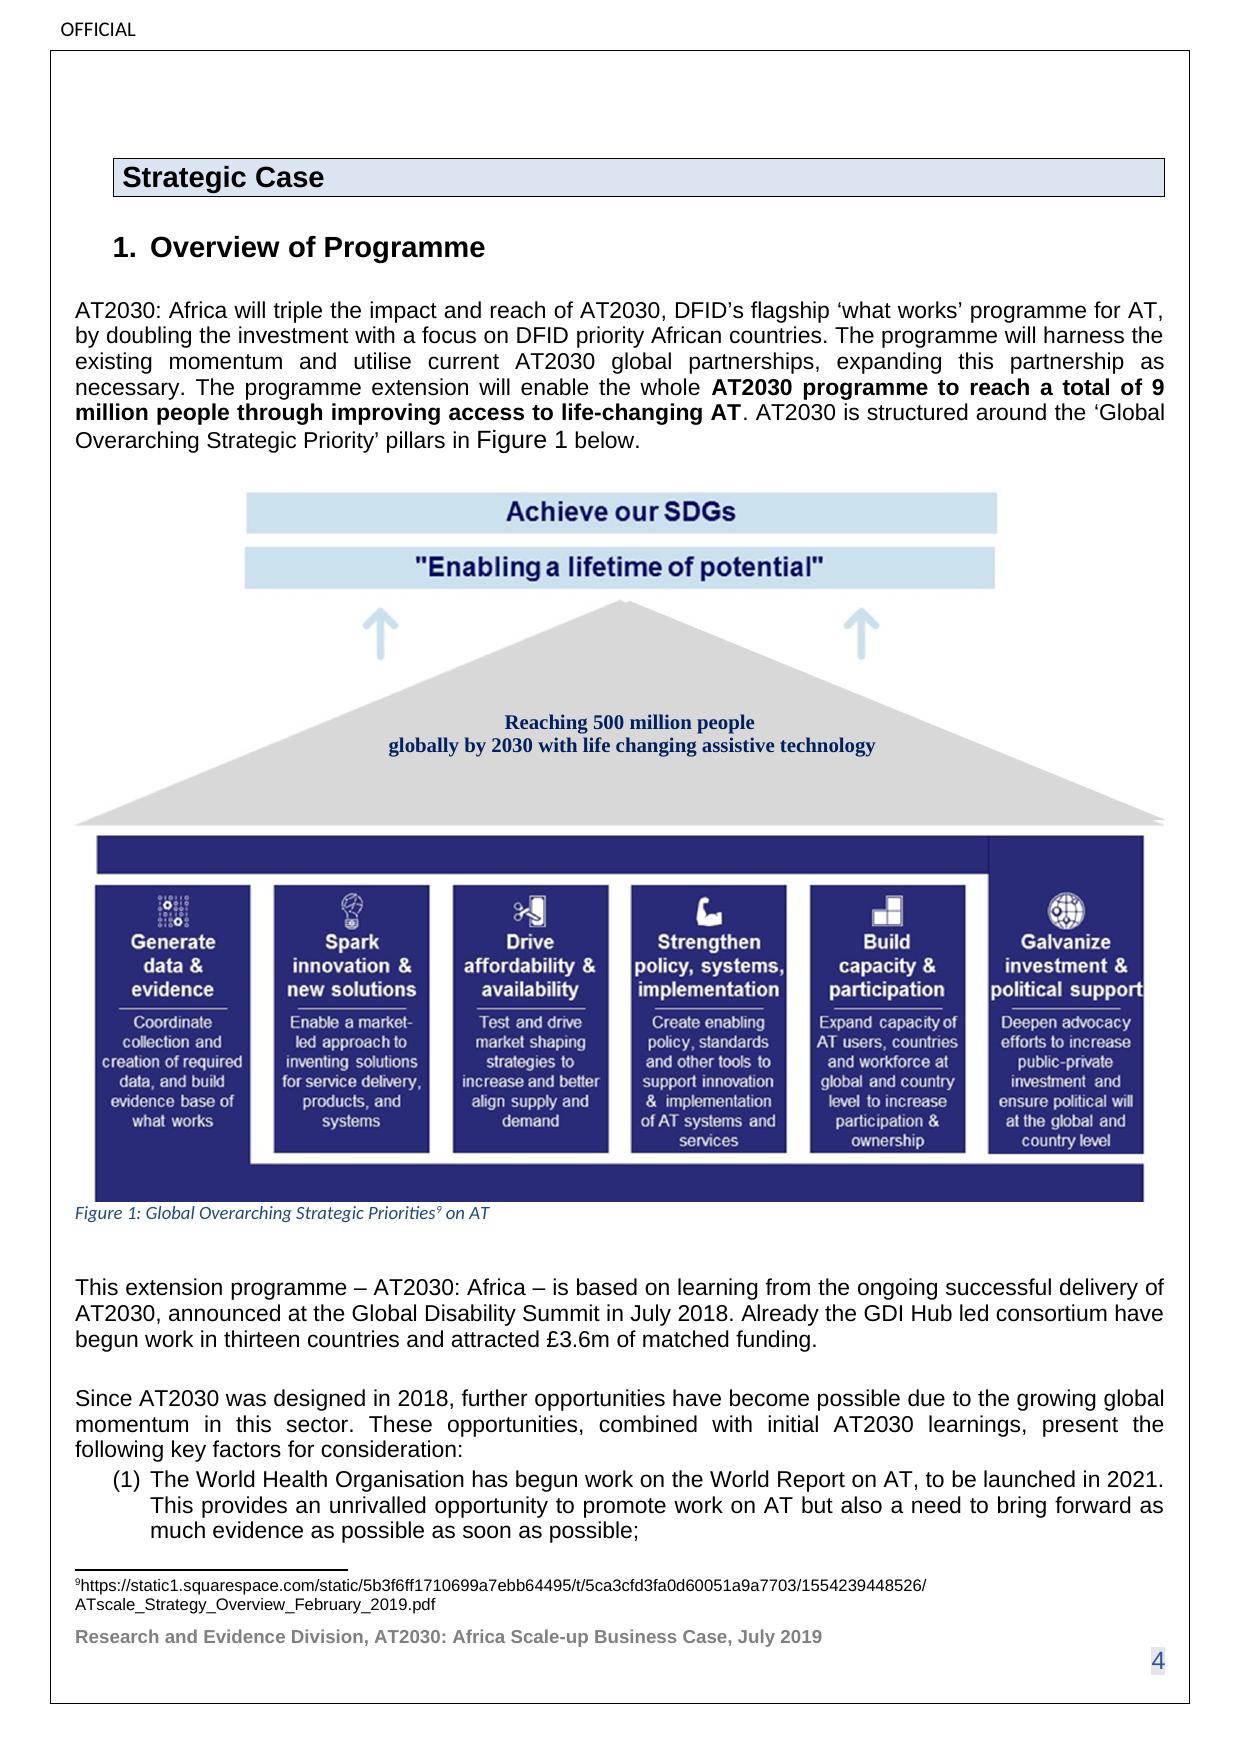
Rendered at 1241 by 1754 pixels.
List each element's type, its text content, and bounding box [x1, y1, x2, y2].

list The World Health Organisation has begun work on the World Report on AT, to be launched in 2021. This provides an unrivalled opportunity to promote work on AT but also a need to bring forward as much evidence as possible as soon as possible; [112, 1467, 1165, 1544]
list Overview of Programme [112, 231, 1165, 263]
text Figure 1: Global Overarching Strategic Priorities on AT [75, 1206, 1165, 1224]
text https://static1.squarespace.com/static/5b3f6ff1710699a7ebb64495/t/5ca3cfd3fa0d60051a9a7703/1554239448526/ATscale_Strategy_Overview_February_2019.pdf [75, 1576, 1165, 1614]
text Since AT2030 was designed in 2018, further opportunities have become possible due to the growing global momentum in this sector. These opportunities, combined with initial AT2030 learnings, present the following key factors for consideration: [75, 1386, 1165, 1463]
text AT2030: Africa will triple the impact and reach of AT2030, DFID’s flagship ‘what works’ programme for AT, by doubling the investment with a focus on DFID priority African countries. The programme will harness the existing momentum and utilise current AT2030 global partnerships, expanding this partnership as necessary. The programme extension will enable the whole AT2030 programme to reach a total of 9 million people through improving access to life-changing AT. AT2030 is structured around the ‘Global Overarching Strategic Priority’ pillars in Figure 1 below. [75, 297, 1165, 453]
subtitle Strategic Case [114, 159, 1164, 196]
text This extension programme – AT2030: Africa – is based on learning from the ongoing successful delivery of AT2030, announced at the Global Disability Summit in July 2018. Already the GDI Hub led consortium have begun work in thirteen countries and attracted £3.6m of matched funding. [75, 1275, 1165, 1352]
picture [75, 487, 1164, 1202]
